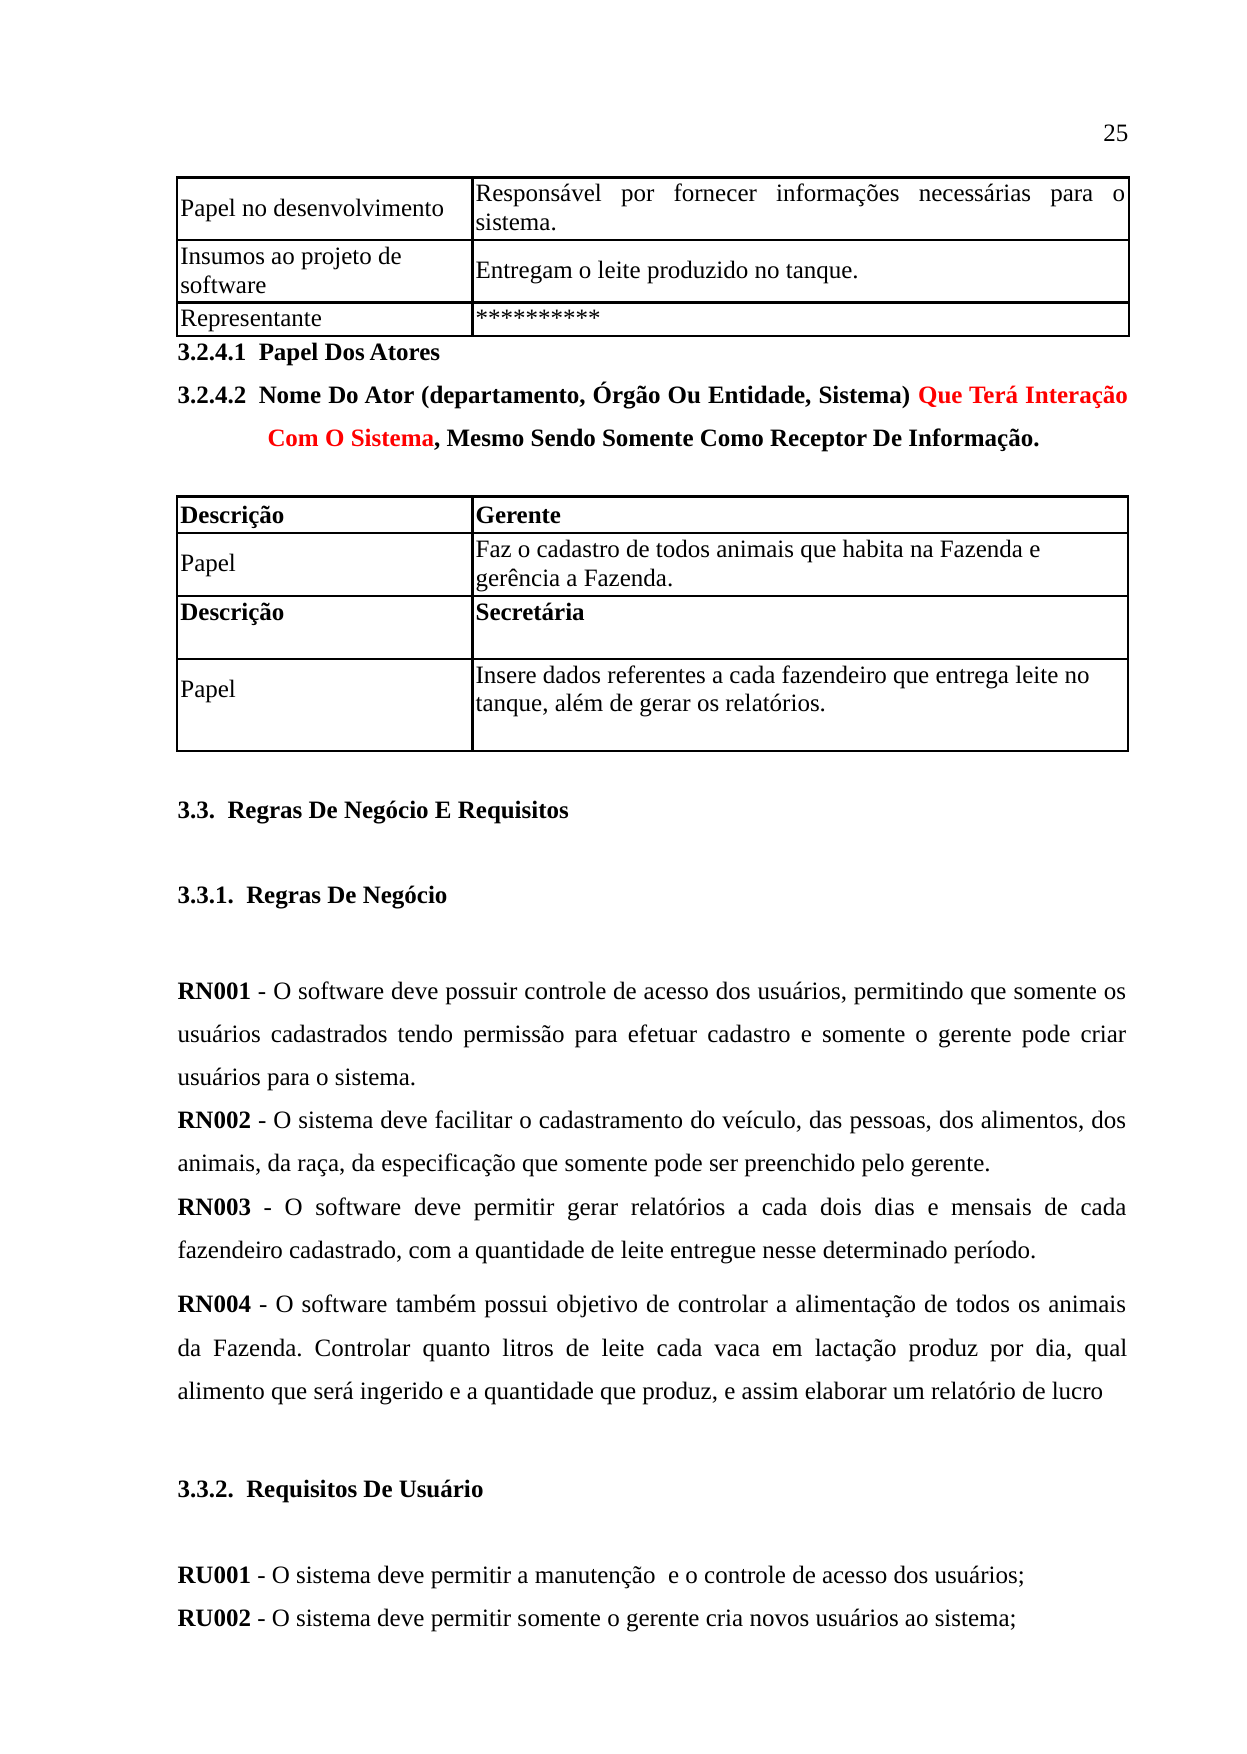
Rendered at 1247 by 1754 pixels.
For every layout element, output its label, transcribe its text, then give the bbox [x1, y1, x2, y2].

text RN001 - O software deve possuir controle de acesso dos usuários, permitindo que somente os usuários cadastrados tendo permissão para efetuar cadastro e somente o gerente pode criar usuários para o sistema. [177, 976, 1128, 1091]
table_cell Responsável por fornecer informações necessárias para o sistema. [474, 179, 1128, 239]
subtitle Regras de Negócio [177, 881, 1128, 909]
table_cell Secretária [474, 597, 1127, 658]
table_cell Descrição [178, 597, 471, 658]
text RN004 - O software também possui objetivo de controlar a alimentação de todos os animais da Fazenda. Controlar quanto litros de leite cada vaca em lactação produz por dia, qual alimento que será ingerido e a quantidade que produz, e assim elaborar um relatório de lucro [177, 1289, 1128, 1404]
table_cell Faz o cadastro de todos animais que habita na Fazenda e gerência a Fazenda. [474, 534, 1127, 594]
subtitle Papel dos Atores [177, 337, 1128, 366]
table_cell Representante [178, 304, 471, 335]
subtitle requisitos de usuário [177, 1474, 1128, 1503]
text RN003 - O software deve permitir gerar relatórios a cada dois dias e mensais de cada fazendeiro cadastrado, com a quantidade de leite entregue nesse determinado período. [177, 1192, 1128, 1263]
table_cell Entregam o leite produzido no tanque. [474, 241, 1128, 301]
table_header Gerente [474, 498, 1127, 532]
table_cell Papel [178, 534, 471, 594]
text RU001 - O sistema deve permitir a manutenção e o controle de acesso dos usuários; [177, 1560, 1128, 1589]
text RU002 - O sistema deve permitir somente o gerente cria novos usuários ao sistema; [177, 1603, 1128, 1632]
subtitle Nome do ator (departamento, órgão ou entidade, sistema) que terá interação com o sistema, mesmo sendo somente como receptor de informação. [177, 380, 1128, 452]
table_cell Papel [178, 660, 471, 750]
subtitle Regras de Negócio e Requisitos [177, 795, 1128, 824]
table_cell ********** [474, 304, 1128, 335]
table_cell Insumos ao projeto de software [178, 241, 471, 301]
table_cell Insere dados referentes a cada fazendeiro que entrega leite no tanque, além de gerar os relatórios. [474, 660, 1127, 750]
text RN002 - O sistema deve facilitar o cadastramento do veículo, das pessoas, dos alimentos, dos animais, da raça, da especificação que somente pode ser preenchido pelo gerente. [177, 1105, 1128, 1177]
table_header Descrição [178, 498, 471, 532]
table_cell Papel no desenvolvimento [178, 179, 471, 239]
